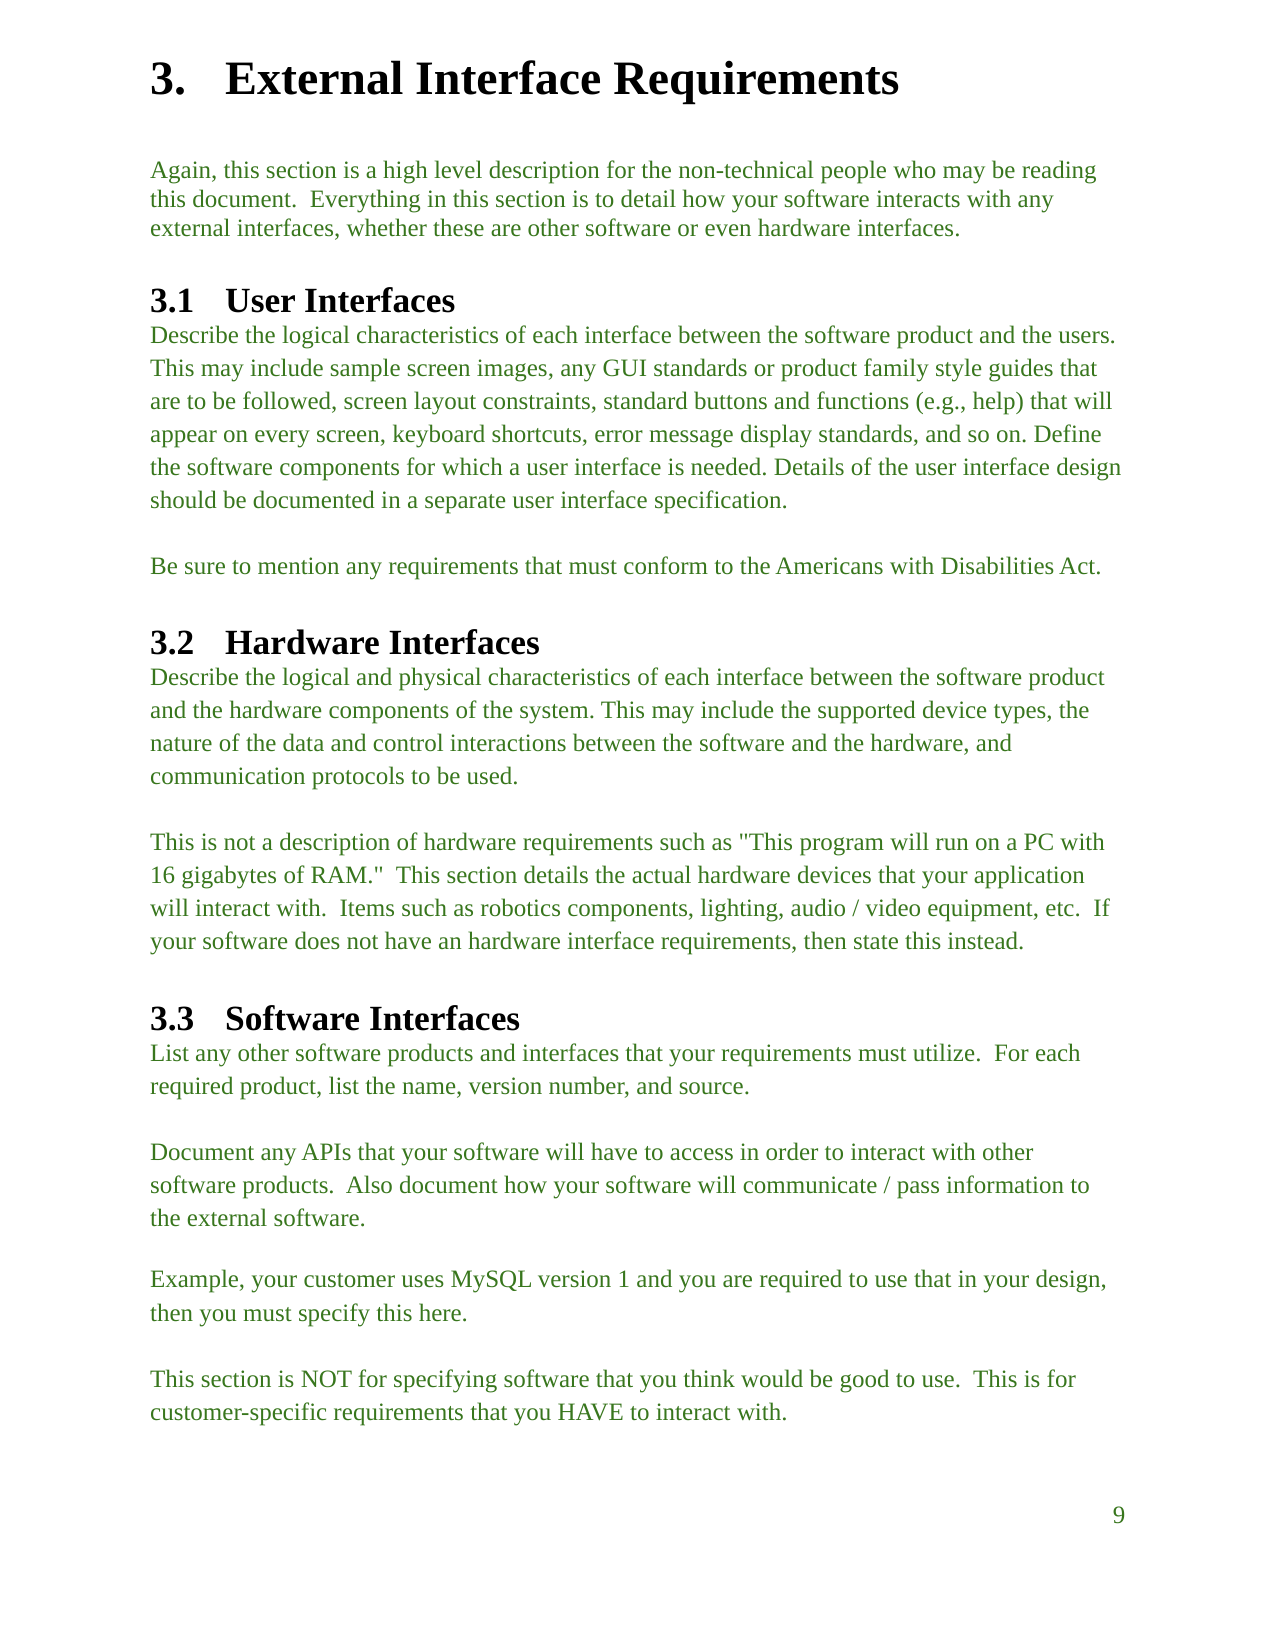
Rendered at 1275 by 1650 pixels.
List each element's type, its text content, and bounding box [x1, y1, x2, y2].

text Again, this section is a high level description for the non-technical people who may be reading this document. Everything in this section is to detail how your software interacts with any external interfaces, whether these are other software or even hardware interfaces. [150, 155, 1125, 241]
text Describe the logical characteristics of each interface between the software product and the users. This may include sample screen images, any GUI standards or product family style guides that are to be followed, screen layout constraints, standard buttons and functions (e.g., help) that will appear on every screen, keyboard shortcuts, error message display standards, and so on. Define the software components for which a user interface is needed. Details of the user interface design should be documented in a separate user interface specification. [150, 320, 1125, 513]
subtitle 3.3 Software Interfaces [150, 997, 1125, 1038]
text List any other software products and interfaces that your requirements must utilize. For each required product, list the name, version number, and source. [150, 1038, 1125, 1099]
text Be sure to mention any requirements that must conform to the Americans with Disabilities Act. [150, 551, 1125, 579]
text Describe the logical and physical characteristics of each interface between the software product and the hardware components of the system. This may include the supported device types, the nature of the data and control interactions between the software and the hardware, and communication protocols to be used. [150, 662, 1125, 790]
subtitle 3.2 Hardware Interfaces [150, 621, 1125, 662]
text Example, your customer uses MySQL version 1 and you are required to use that in your design, then you must specify this here. [150, 1264, 1125, 1326]
subtitle 3.1 User Interfaces [150, 279, 1125, 320]
subtitle 3. External Interface Requirements [150, 50, 1125, 105]
text This section is NOT for specifying software that you think would be good to use. This is for customer-specific requirements that you HAVE to interact with. [150, 1364, 1125, 1425]
text Document any APIs that your software will have to access in order to interact with other software products. Also document how your software will communicate / pass information to the external software. [150, 1137, 1125, 1232]
text This is not a description of hardware requirements such as "This program will run on a PC with 16 gigabytes of RAM." This section details the actual hardware devices that your application will interact with. Items such as robotics components, lighting, audio / video equipment, etc. If your software does not have an hardware interface requirements, then state this instead. [150, 827, 1125, 955]
